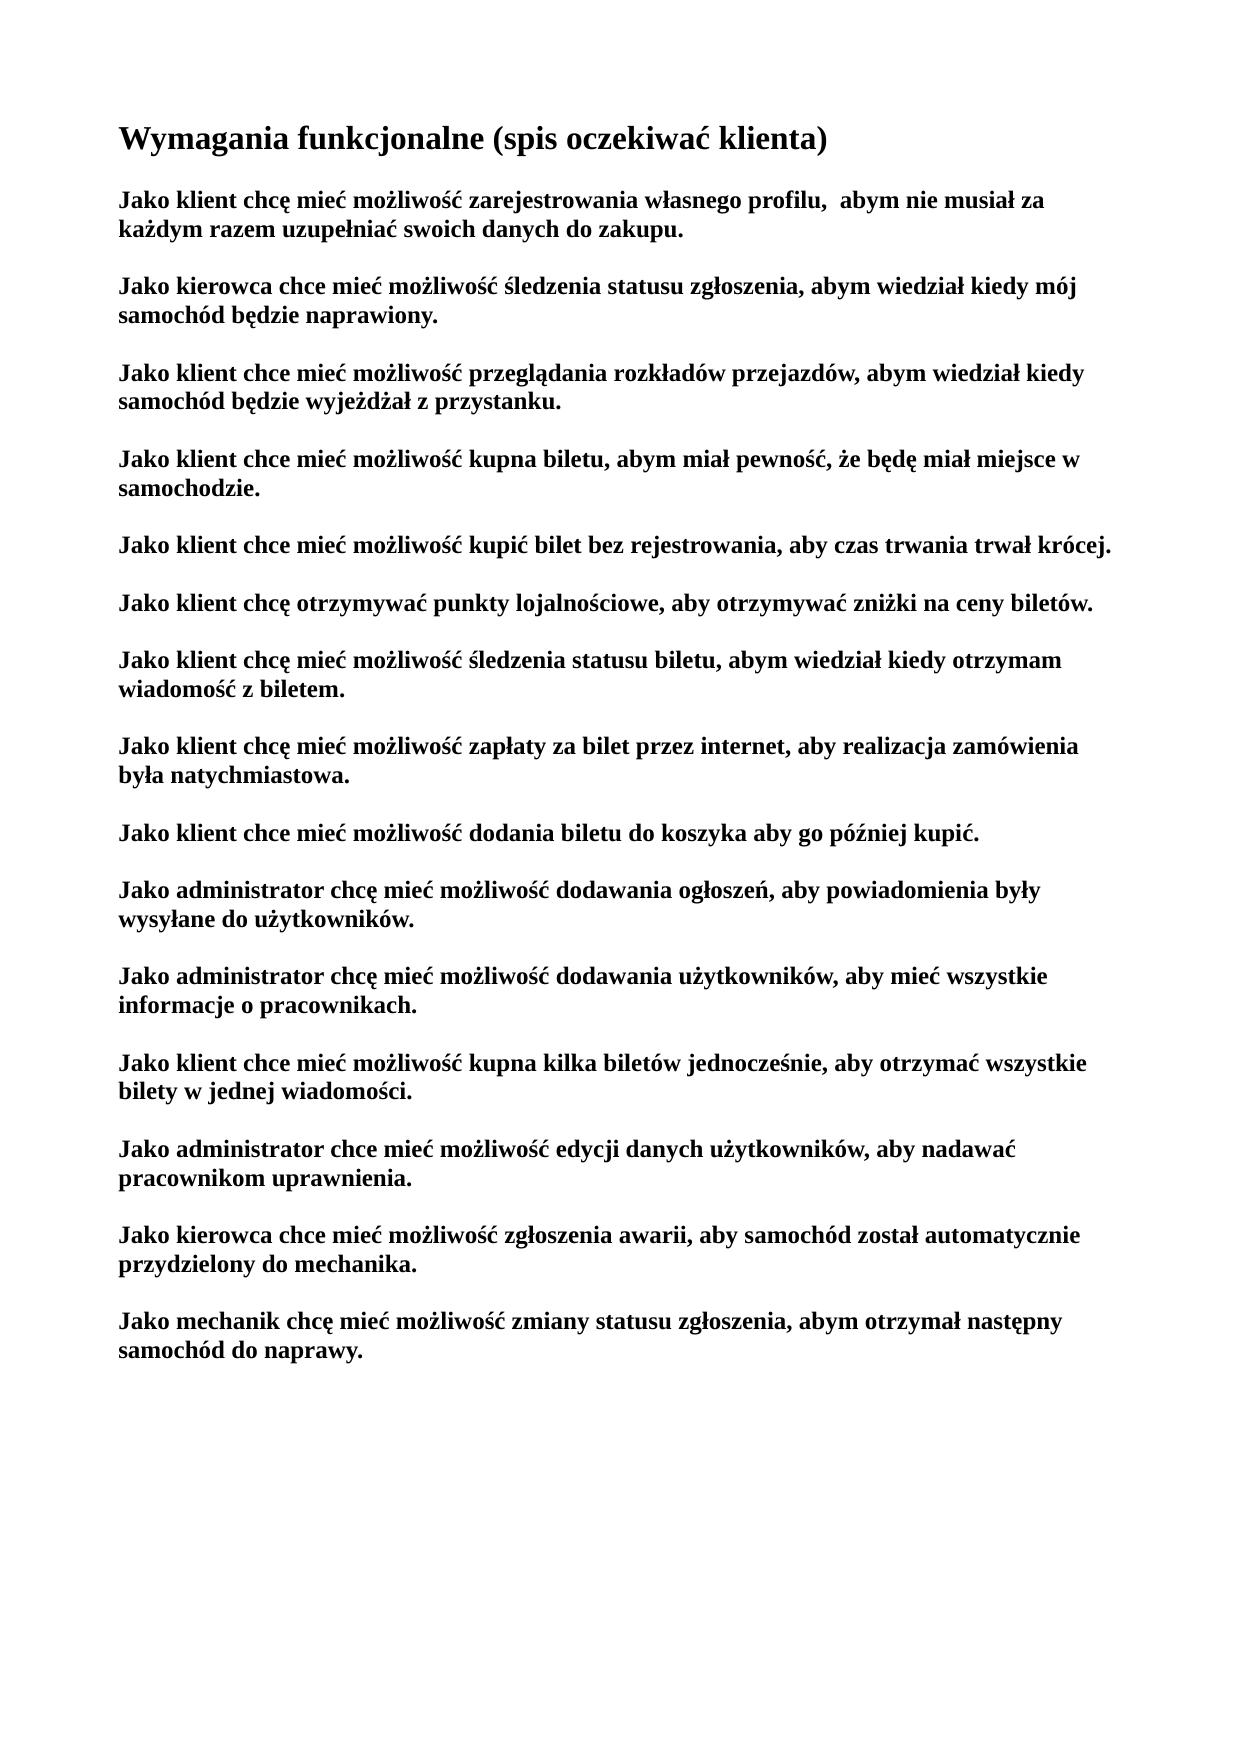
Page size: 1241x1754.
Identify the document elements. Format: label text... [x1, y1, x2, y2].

text Jako klient chce mieć możliwość kupić bilet bez rejestrowania, aby czas trwania trwał krócej. [118, 530, 1122, 559]
text Jako kierowca chce mieć możliwość śledzenia statusu zgłoszenia, abym wiedział kiedy mój samochód będzie naprawiony. [118, 271, 1122, 329]
text Jako klient chce mieć możliwość kupna biletu, abym miał pewność, że będę miał miejsce w samochodzie. [118, 444, 1122, 501]
text Jako mechanik chcę mieć możliwość zmiany statusu zgłoszenia, abym otrzymał następny samochód do naprawy. [118, 1306, 1122, 1364]
text Jako kierowca chce mieć możliwość zgłoszenia awarii, aby samochód został automatycznie przydzielony do mechanika. [118, 1220, 1122, 1278]
text Jako administrator chce mieć możliwość edycji danych użytkowników, aby nadawać pracownikom uprawnienia. [118, 1134, 1122, 1191]
text Jako klient chce mieć możliwość dodania biletu do koszyka aby go później kupić. [118, 818, 1122, 846]
text Jako klient chcę mieć możliwość śledzenia statusu biletu, abym wiedział kiedy otrzymam wiadomość z biletem. [118, 645, 1122, 703]
text Jako klient chcę mieć możliwość zarejestrowania własnego profilu, abym nie musiał za każdym razem uzupełniać swoich danych do zakupu. [118, 185, 1122, 243]
text Jako administrator chcę mieć możliwość dodawania użytkowników, aby mieć wszystkie informacje o pracownikach. [118, 961, 1122, 1019]
text Jako klient chce mieć możliwość przeglądania rozkładów przejazdów, abym wiedział kiedy samochód będzie wyjeżdżał z przystanku. [118, 358, 1122, 415]
text Jako klient chcę mieć możliwość zapłaty za bilet przez internet, aby realizacja zamówienia była natychmiastowa. [118, 731, 1122, 789]
text Jako administrator chcę mieć możliwość dodawania ogłoszeń, aby powiadomienia były wysyłane do użytkowników. [118, 875, 1122, 933]
text Wymagania funkcjonalne (spis oczekiwać klienta) [118, 118, 1122, 156]
text Jako klient chce mieć możliwość kupna kilka biletów jednocześnie, aby otrzymać wszystkie bilety w jednej wiadomości. [118, 1048, 1122, 1105]
text Jako klient chcę otrzymywać punkty lojalnościowe, aby otrzymywać zniżki na ceny biletów. [118, 588, 1122, 616]
